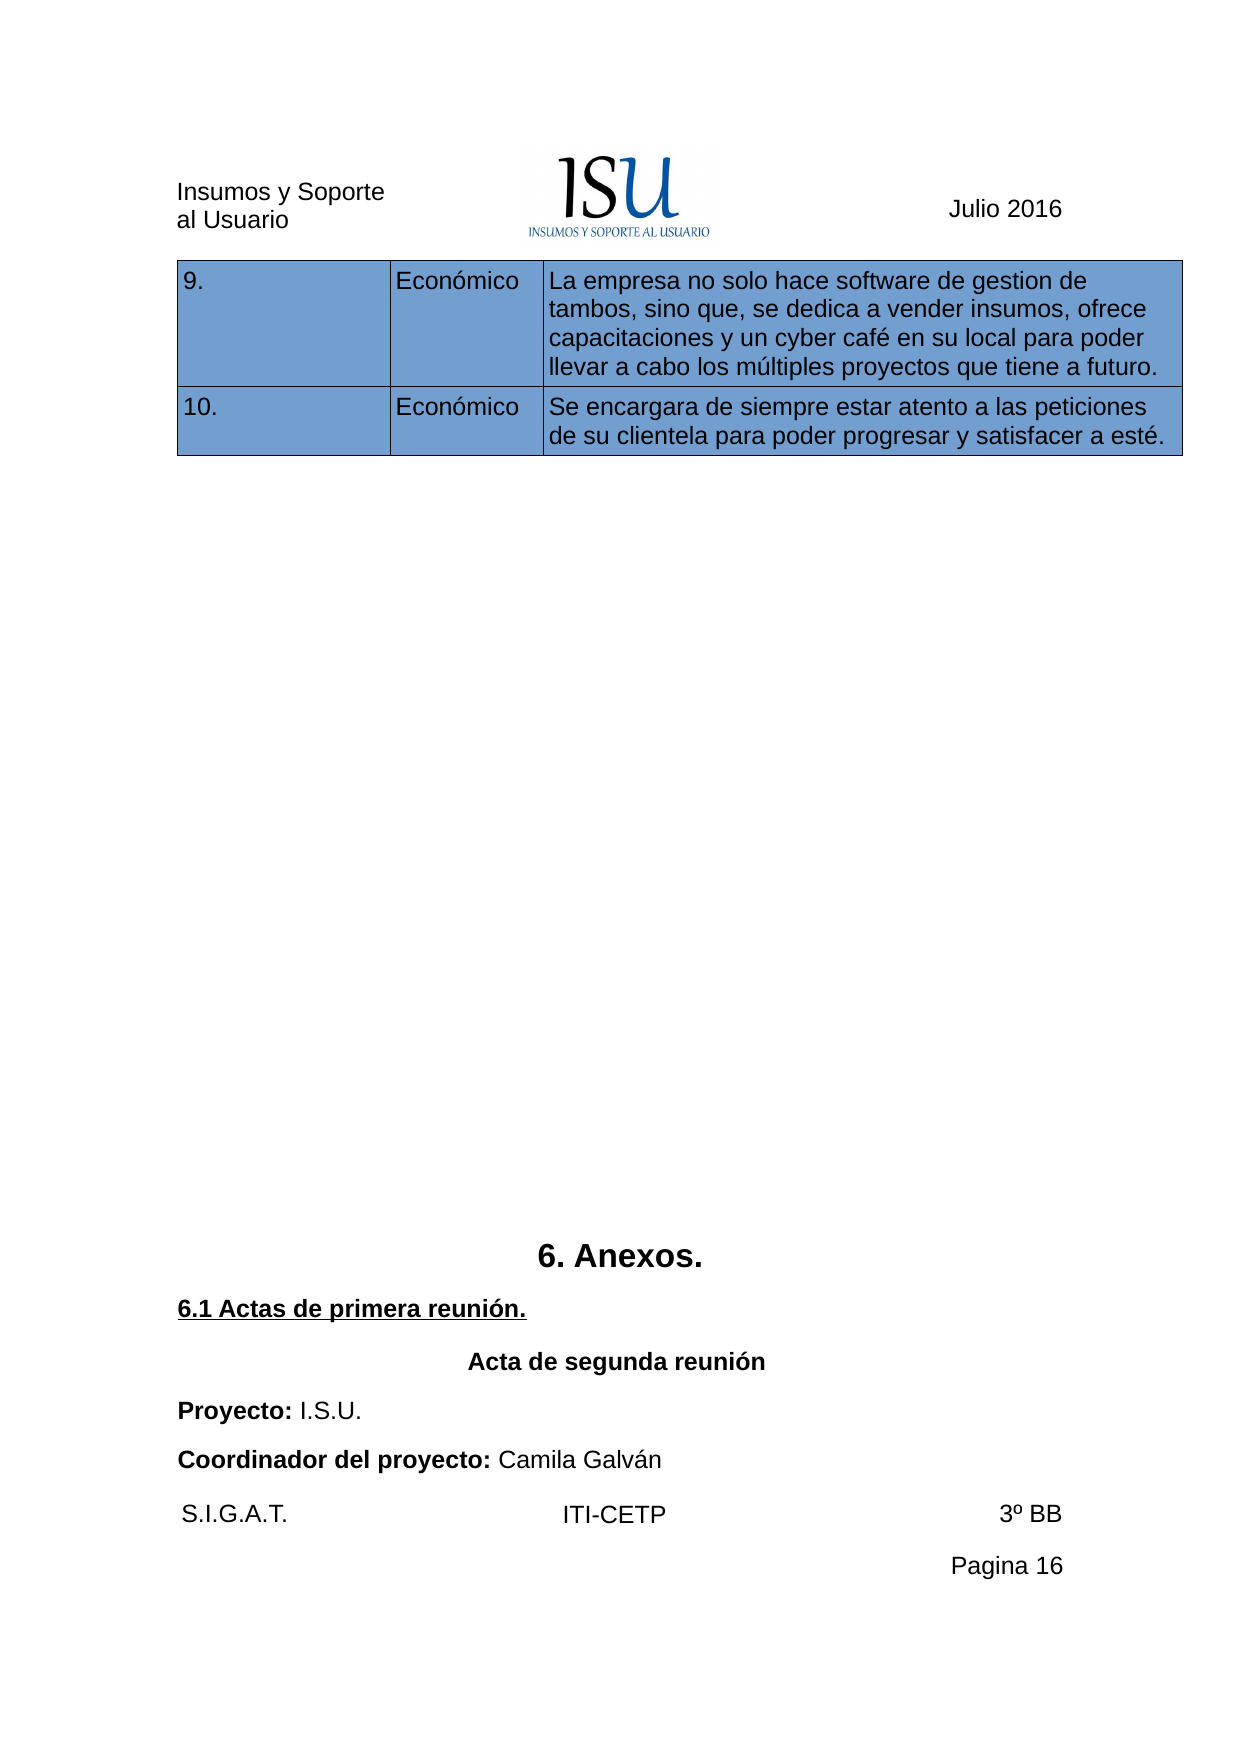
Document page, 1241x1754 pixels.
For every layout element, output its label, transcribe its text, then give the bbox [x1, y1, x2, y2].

table_cell La empresa no solo hace software de gestion de tambos, sino que, se dedica a vender insumos, ofrece capacitaciones y un cyber café en su local para poder llevar a cabo los múltiples proyectos que tiene a futuro. [544, 261, 1182, 386]
table_cell 9. [178, 261, 390, 386]
table_cell Económico [391, 387, 543, 455]
picture [517, 138, 723, 252]
text Proyecto: I.S.U. [177, 1396, 1063, 1425]
table_cell 10. [178, 387, 390, 455]
text Acta de segunda reunión [177, 1347, 1063, 1376]
text 6.1 Actas de primera reunión. [177, 1297, 1063, 1322]
text Coordinador del proyecto: Camila Galván [177, 1445, 1063, 1474]
table_cell Económico [391, 261, 543, 386]
text 6. Anexos. [177, 1247, 1063, 1272]
table_cell Se encargara de siempre estar atento a las peticiones de su clientela para poder progresar y satisfacer a esté. [544, 387, 1182, 455]
